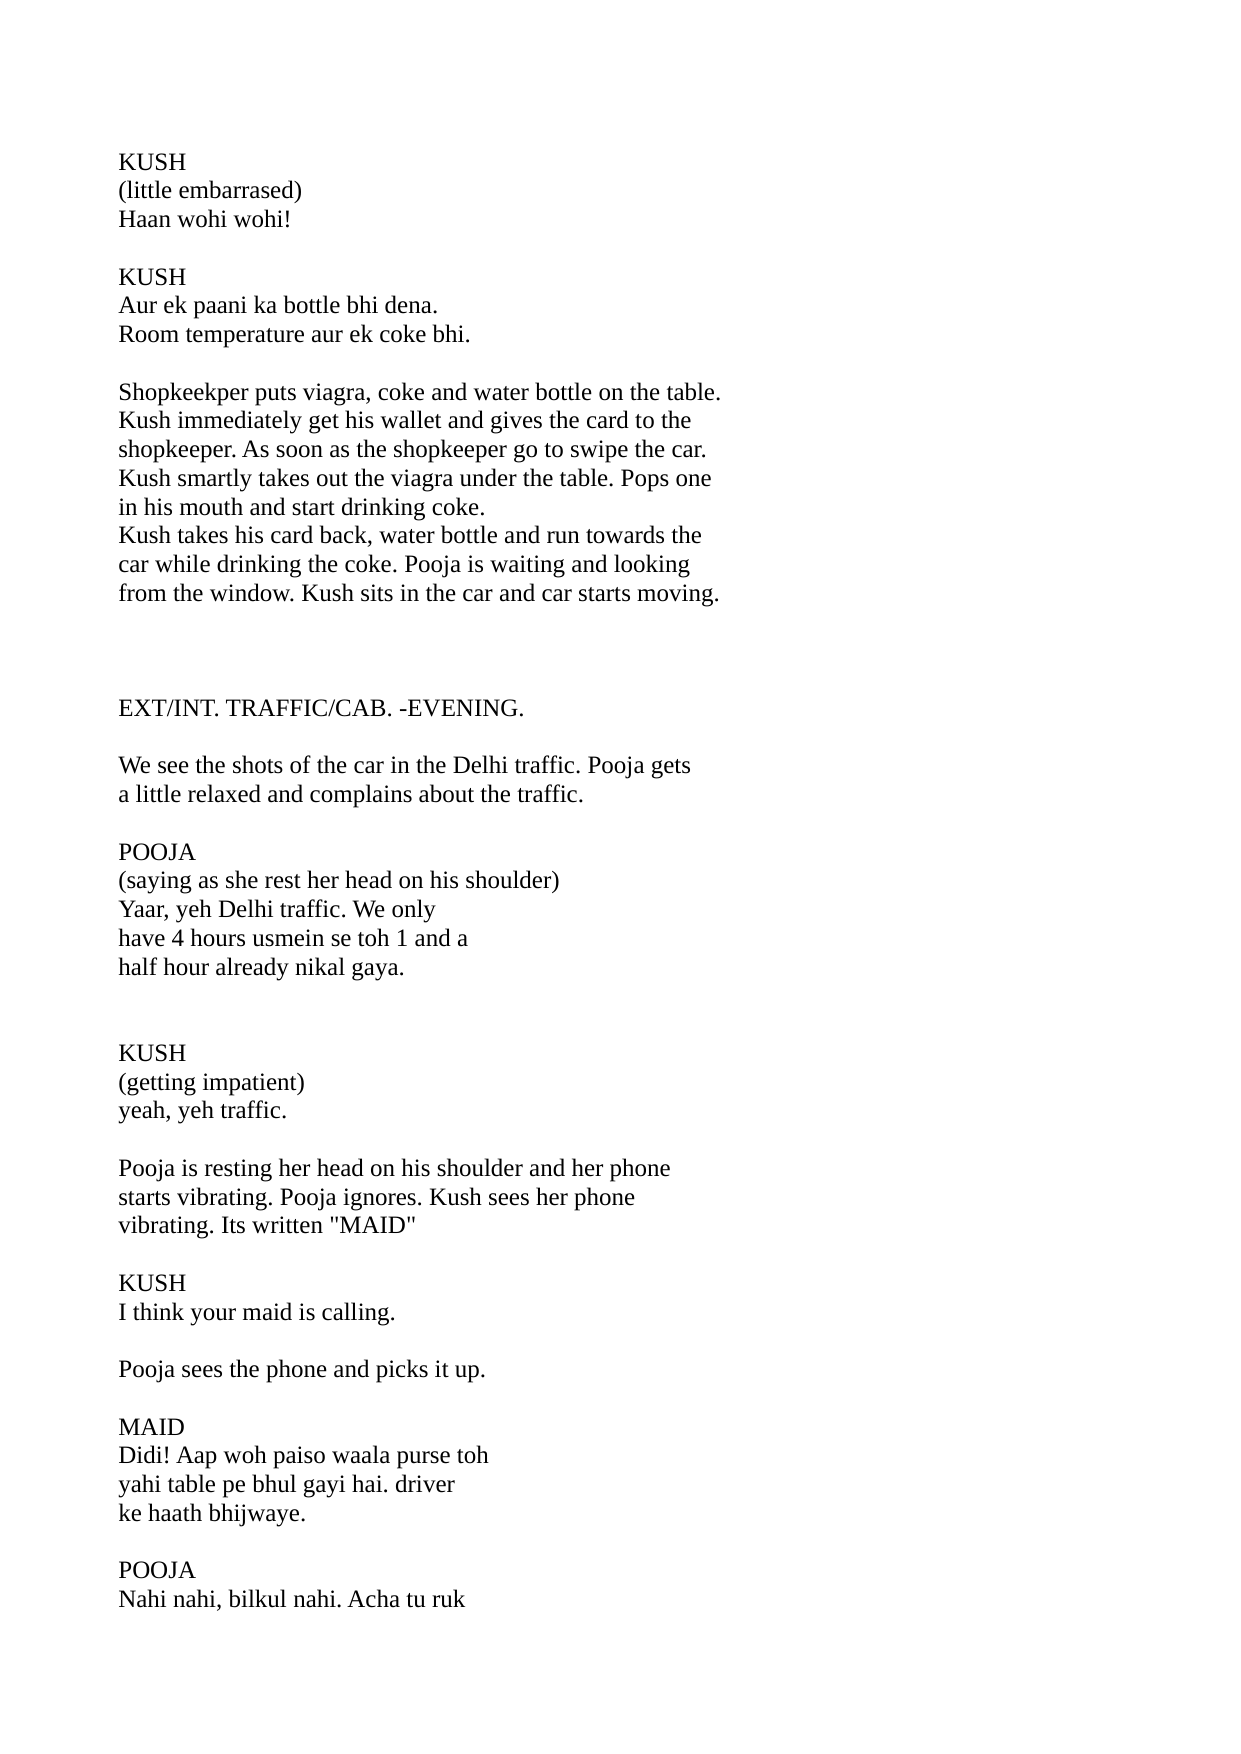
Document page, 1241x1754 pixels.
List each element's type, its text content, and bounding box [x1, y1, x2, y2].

text POOJA [118, 1556, 1122, 1584]
text Didi! Aap woh paiso waala purse toh [118, 1441, 1122, 1469]
text Yaar, yeh Delhi traffic. We only [118, 894, 1122, 923]
text (little embarrased) [118, 176, 1122, 204]
text KUSH [118, 1268, 1122, 1297]
text a little relaxed and complains about the traffic. [118, 779, 1122, 808]
text (saying as she rest her head on his shoulder) [118, 866, 1122, 894]
text Pooja is resting her head on his shoulder and her phone [118, 1153, 1122, 1182]
text in his mouth and start drinking coke. [118, 492, 1122, 521]
text ke haath bhijwaye. [118, 1498, 1122, 1527]
text Aur ek paani ka bottle bhi dena. [118, 291, 1122, 319]
text We see the shots of the car in the Delhi traffic. Pooja gets [118, 751, 1122, 779]
text I think your maid is calling. [118, 1297, 1122, 1326]
text Haan wohi wohi! [118, 204, 1122, 233]
text from the window. Kush sits in the car and car starts moving. [118, 578, 1122, 607]
text Kush smartly takes out the viagra under the table. Pops one [118, 463, 1122, 492]
text MAID [118, 1412, 1122, 1441]
text shopkeeper. As soon as the shopkeeper go to swipe the car. [118, 434, 1122, 463]
text have 4 hours usmein se toh 1 and a [118, 923, 1122, 952]
text vibrating. Its written "MAID" [118, 1211, 1122, 1239]
text (getting impatient) [118, 1067, 1122, 1096]
text KUSH [118, 147, 1122, 176]
text Shopkeekper puts viagra, coke and water bottle on the table. [118, 377, 1122, 406]
text yahi table pe bhul gayi hai. driver [118, 1469, 1122, 1498]
text KUSH [118, 1038, 1122, 1067]
text Pooja sees the phone and picks it up. [118, 1354, 1122, 1383]
text EXT/INT. TRAFFIC/CAB. -EVENING. [118, 693, 1122, 722]
text yeah, yeh traffic. [118, 1096, 1122, 1124]
text car while drinking the coke. Pooja is waiting and looking [118, 549, 1122, 578]
text POOJA [118, 837, 1122, 866]
text starts vibrating. Pooja ignores. Kush sees her phone [118, 1182, 1122, 1211]
text Kush takes his card back, water bottle and run towards the [118, 521, 1122, 549]
text Room temperature aur ek coke bhi. [118, 319, 1122, 348]
text KUSH [118, 262, 1122, 291]
text Kush immediately get his wallet and gives the card to the [118, 406, 1122, 434]
text Nahi nahi, bilkul nahi. Acha tu ruk [118, 1584, 1122, 1613]
text half hour already nikal gaya. [118, 952, 1122, 981]
